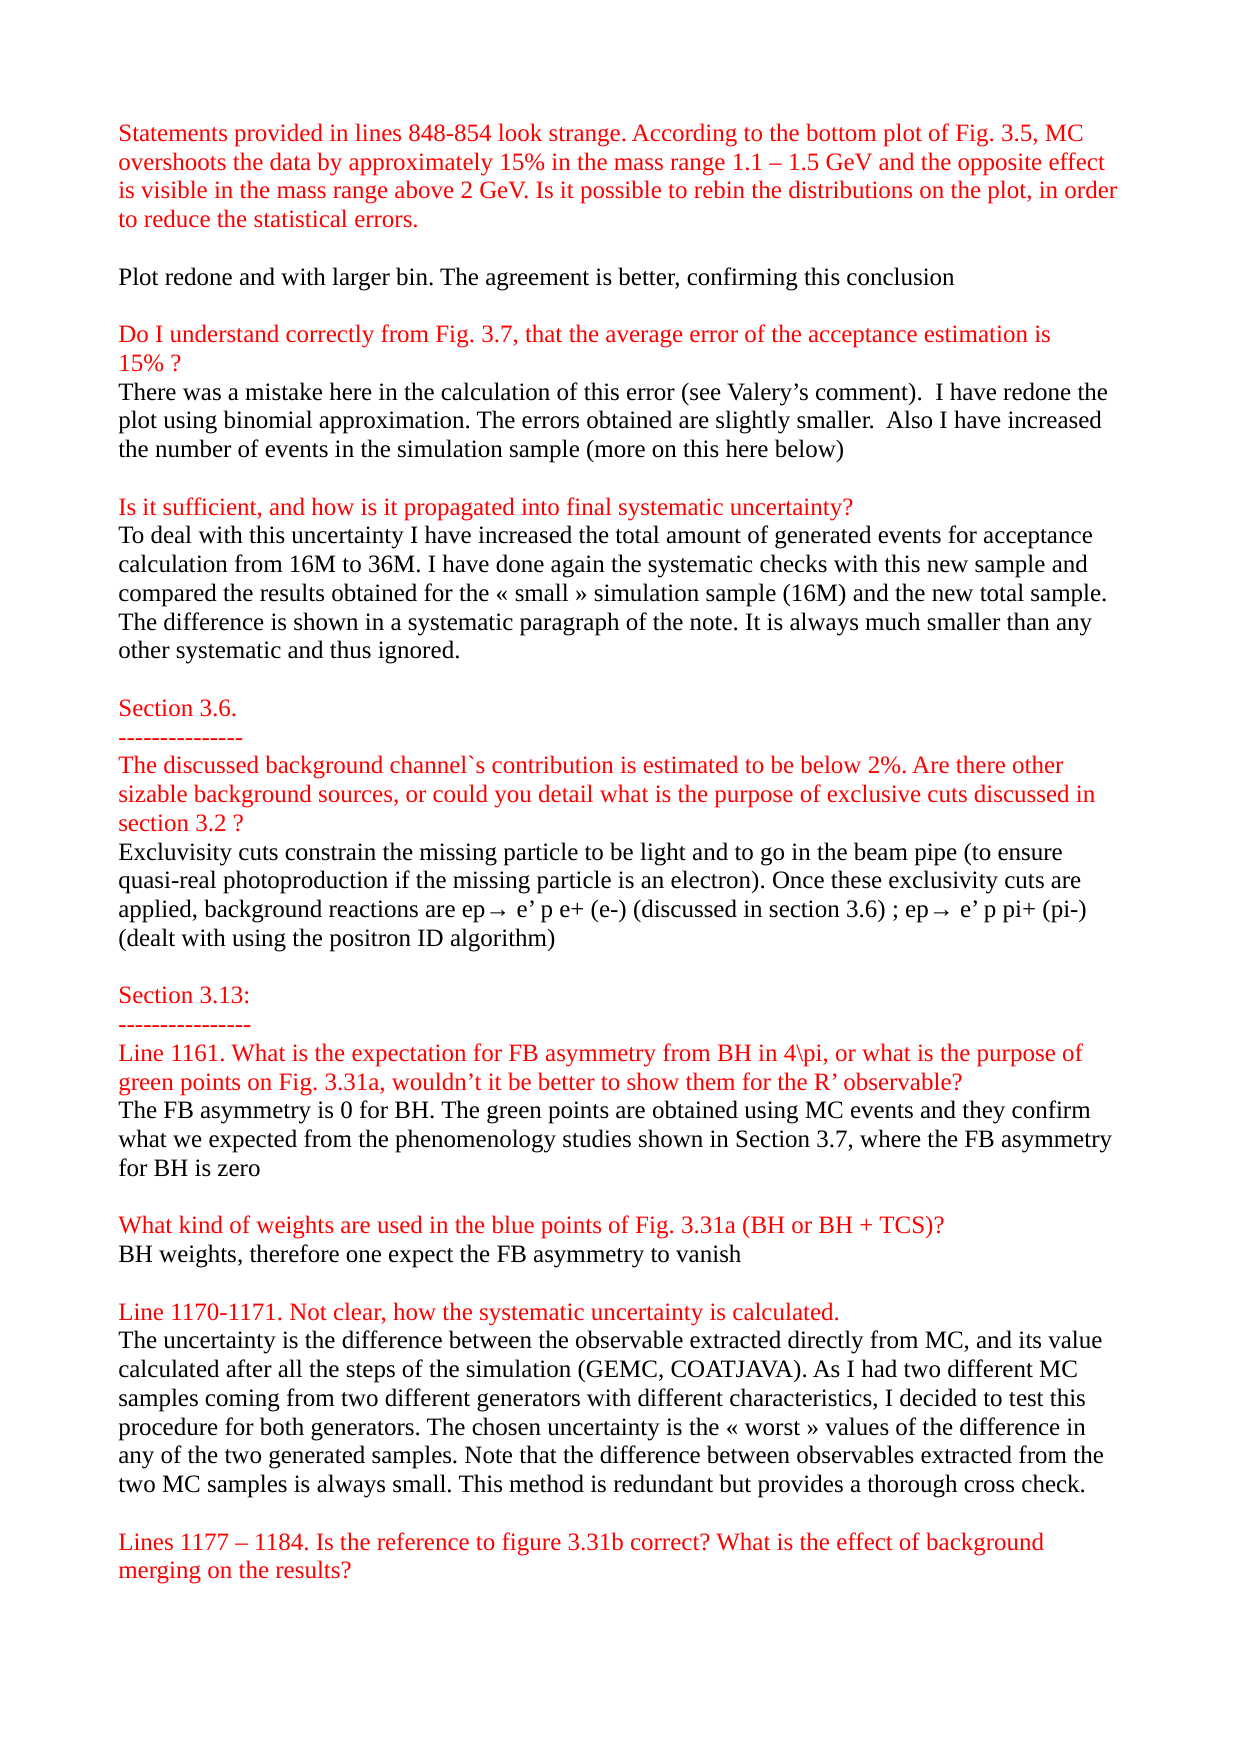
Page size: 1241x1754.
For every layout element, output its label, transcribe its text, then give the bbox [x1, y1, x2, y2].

text Excluvisity cuts constrain the missing particle to be light and to go in the beam pipe (to ensure quasi-real photoproduction if the missing particle is an electron). Once these exclusivity cuts are applied, background reactions are ep→ e’ p e+ (e-) (discussed in section 3.6) ; ep→ e’ p pi+ (pi-) (dealt with using the positron ID algorithm) [118, 837, 1122, 952]
text ---------------- [118, 1009, 1122, 1038]
text --------------- [118, 722, 1122, 751]
text The uncertainty is the difference between the observable extracted directly from MC, and its value calculated after all the steps of the simulation (GEMC, COATJAVA). As I had two different MC samples coming from two different generators with different characteristics, I decided to test this procedure for both generators. The chosen uncertainty is the « worst » values of the difference in any of the two generated samples. Note that the difference between observables extracted from the two MC samples is always small. This method is redundant but provides a thorough cross check. [118, 1326, 1122, 1498]
text The FB asymmetry is 0 for BH. The green points are obtained using MC events and they confirm what we expected from the phenomenology studies shown in Section 3.7, where the FB asymmetry for BH is zero [118, 1096, 1122, 1182]
text is visible in the mass range above 2 GeV. Is it possible to rebin the distributions on the plot, in order [118, 176, 1122, 204]
text Statements provided in lines 848-854 look strange. According to the bottom plot of Fig. 3.5, MC [118, 118, 1122, 147]
text Plot redone and with larger bin. The agreement is better, confirming this conclusion [118, 262, 1122, 291]
text To deal with this uncertainty I have increased the total amount of generated events for acceptance calculation from 16M to 36M. I have done again the systematic checks with this new sample and compared the results obtained for the « small » simulation sample (16M) and the new total sample. The difference is shown in a systematic paragraph of the note. It is always much smaller than any other systematic and thus ignored. [118, 521, 1122, 664]
text to reduce the statistical errors. [118, 204, 1122, 233]
text overshoots the data by approximately 15% in the mass range 1.1 – 1.5 GeV and the opposite effect [118, 147, 1122, 176]
text sizable background sources, or could you detail what is the purpose of exclusive cuts discussed in [118, 779, 1122, 808]
text Is it sufficient, and how is it propagated into final systematic uncertainty? [118, 492, 1122, 521]
text There was a mistake here in the calculation of this error (see Valery’s comment). I have redone the plot using binomial approximation. The errors obtained are slightly smaller. Also I have increased the number of events in the simulation sample (more on this here below) [118, 377, 1122, 463]
text section 3.2 ? [118, 808, 1122, 837]
text Line 1170-1171. Not clear, how the systematic uncertainty is calculated. [118, 1297, 1122, 1326]
text Lines 1177 – 1184. Is the reference to figure 3.31b correct? What is the effect of background [118, 1527, 1122, 1556]
text 15% ? [118, 348, 1122, 377]
text The discussed background channel`s contribution is estimated to be below 2%. Are there other [118, 751, 1122, 779]
text merging on the results? [118, 1556, 1122, 1584]
text Line 1161. What is the expectation for FB asymmetry from BH in 4\pi, or what is the purpose of [118, 1038, 1122, 1067]
text BH weights, therefore one expect the FB asymmetry to vanish [118, 1239, 1122, 1268]
text green points on Fig. 3.31a, wouldn’t it be better to show them for the R’ observable? [118, 1067, 1122, 1096]
text Do I understand correctly from Fig. 3.7, that the average error of the acceptance estimation is [118, 319, 1122, 348]
text Section 3.13: [118, 981, 1122, 1009]
text What kind of weights are used in the blue points of Fig. 3.31a (BH or BH + TCS)? [118, 1211, 1122, 1239]
text Section 3.6. [118, 693, 1122, 722]
